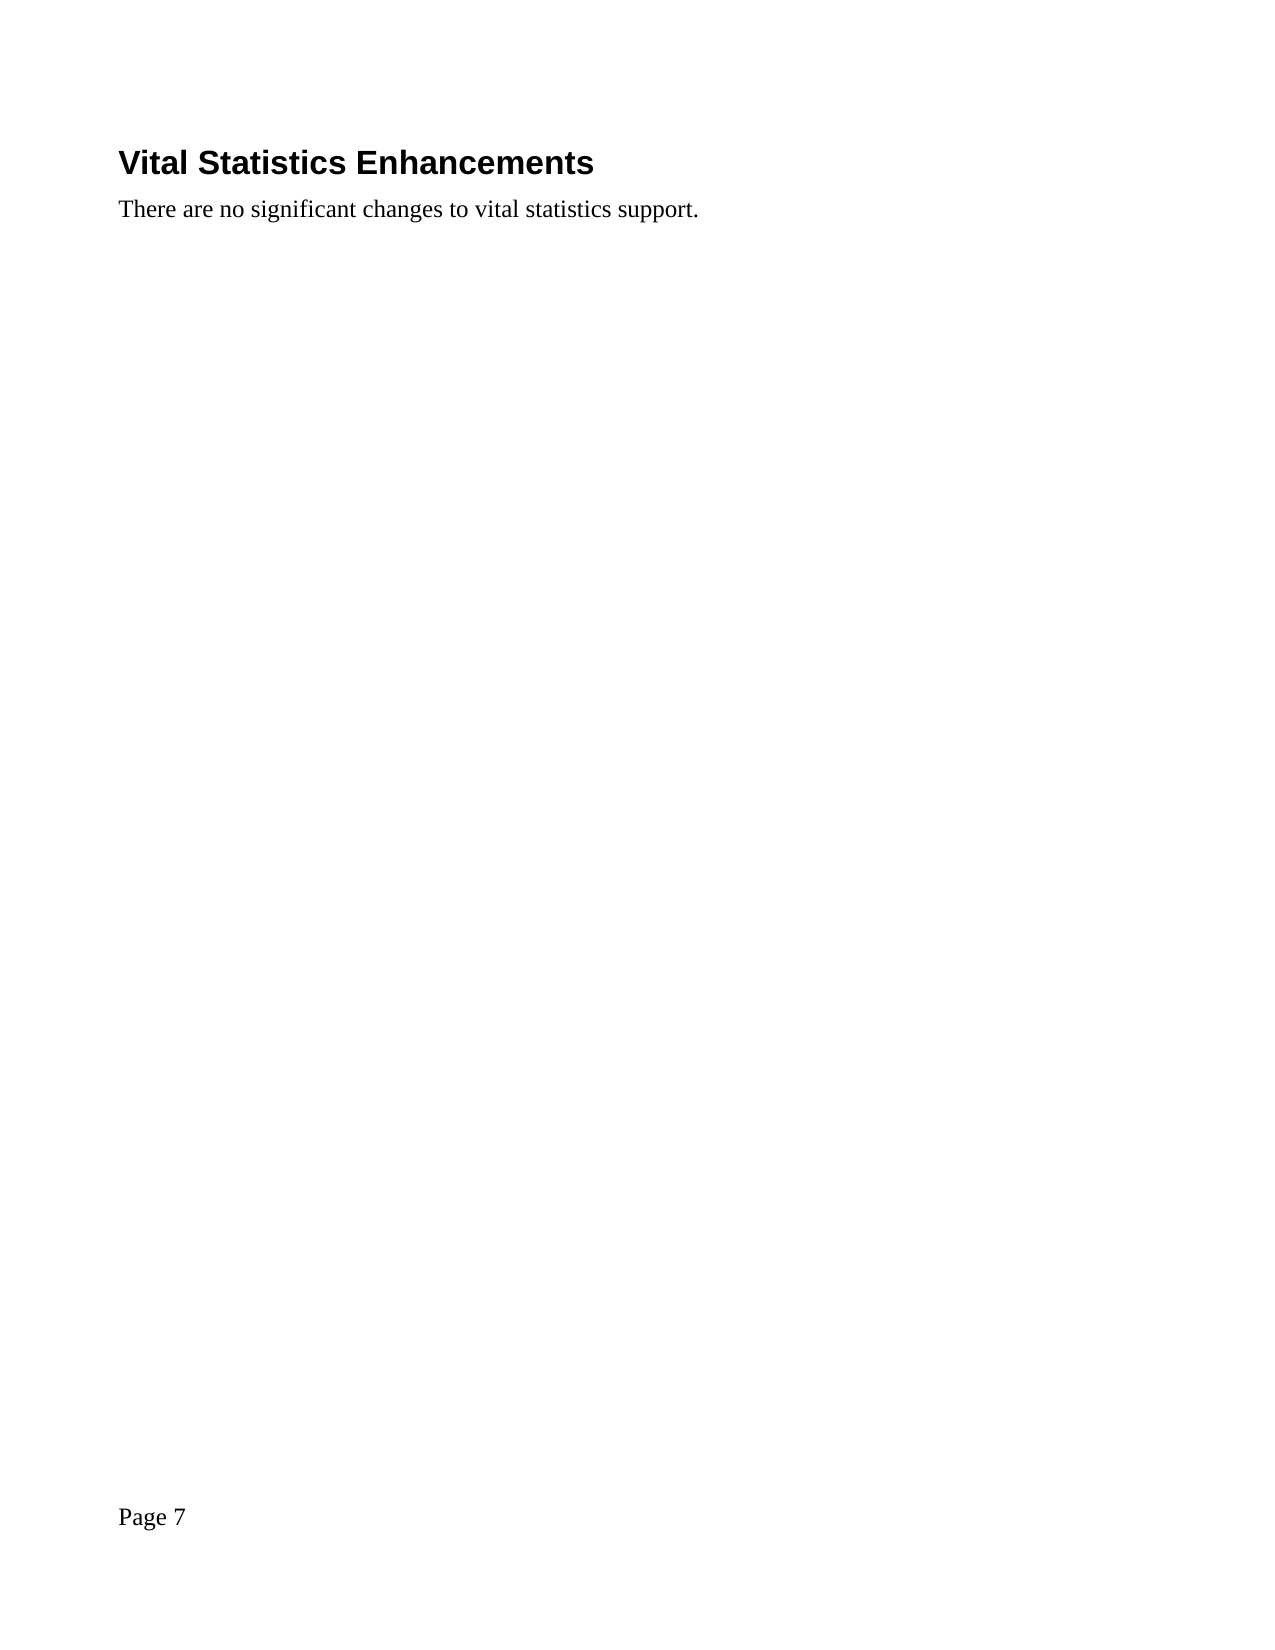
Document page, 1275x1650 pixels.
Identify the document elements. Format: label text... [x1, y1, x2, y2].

subtitle Vital Statistics Enhancements [118, 143, 1157, 182]
text There are no significant changes to vital statistics support. [118, 194, 1157, 223]
